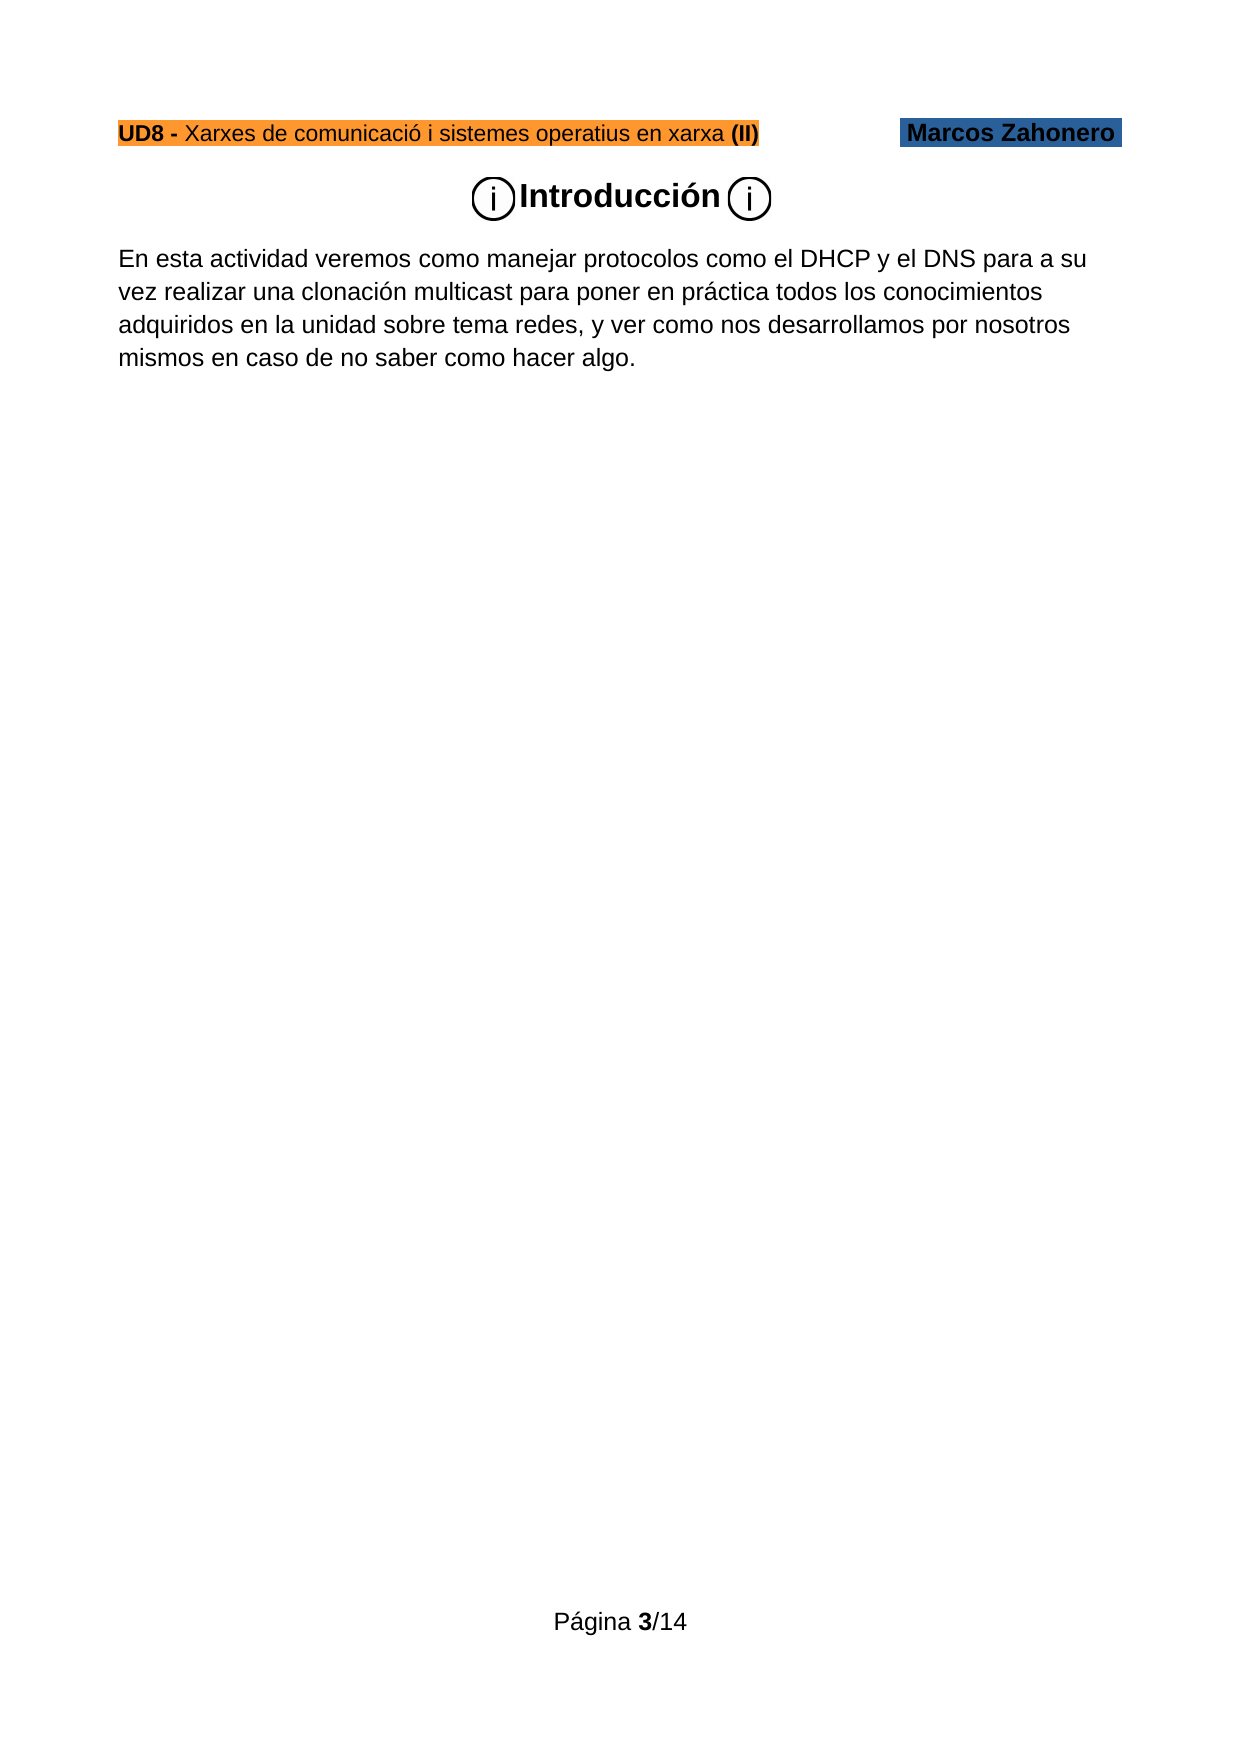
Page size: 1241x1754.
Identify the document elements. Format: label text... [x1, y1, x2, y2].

picture [472, 177, 516, 221]
picture [727, 177, 772, 221]
subtitle Introducción [118, 176, 1122, 215]
text En esta actividad veremos como manejar protocolos como el DHCP y el DNS para a su vez realizar una clonación multicast para poner en práctica todos los conocimientos adquiridos en la unidad sobre tema redes, y ver como nos desarrollamos por nosotros mismos en caso de no saber como hacer algo. [118, 243, 1122, 371]
